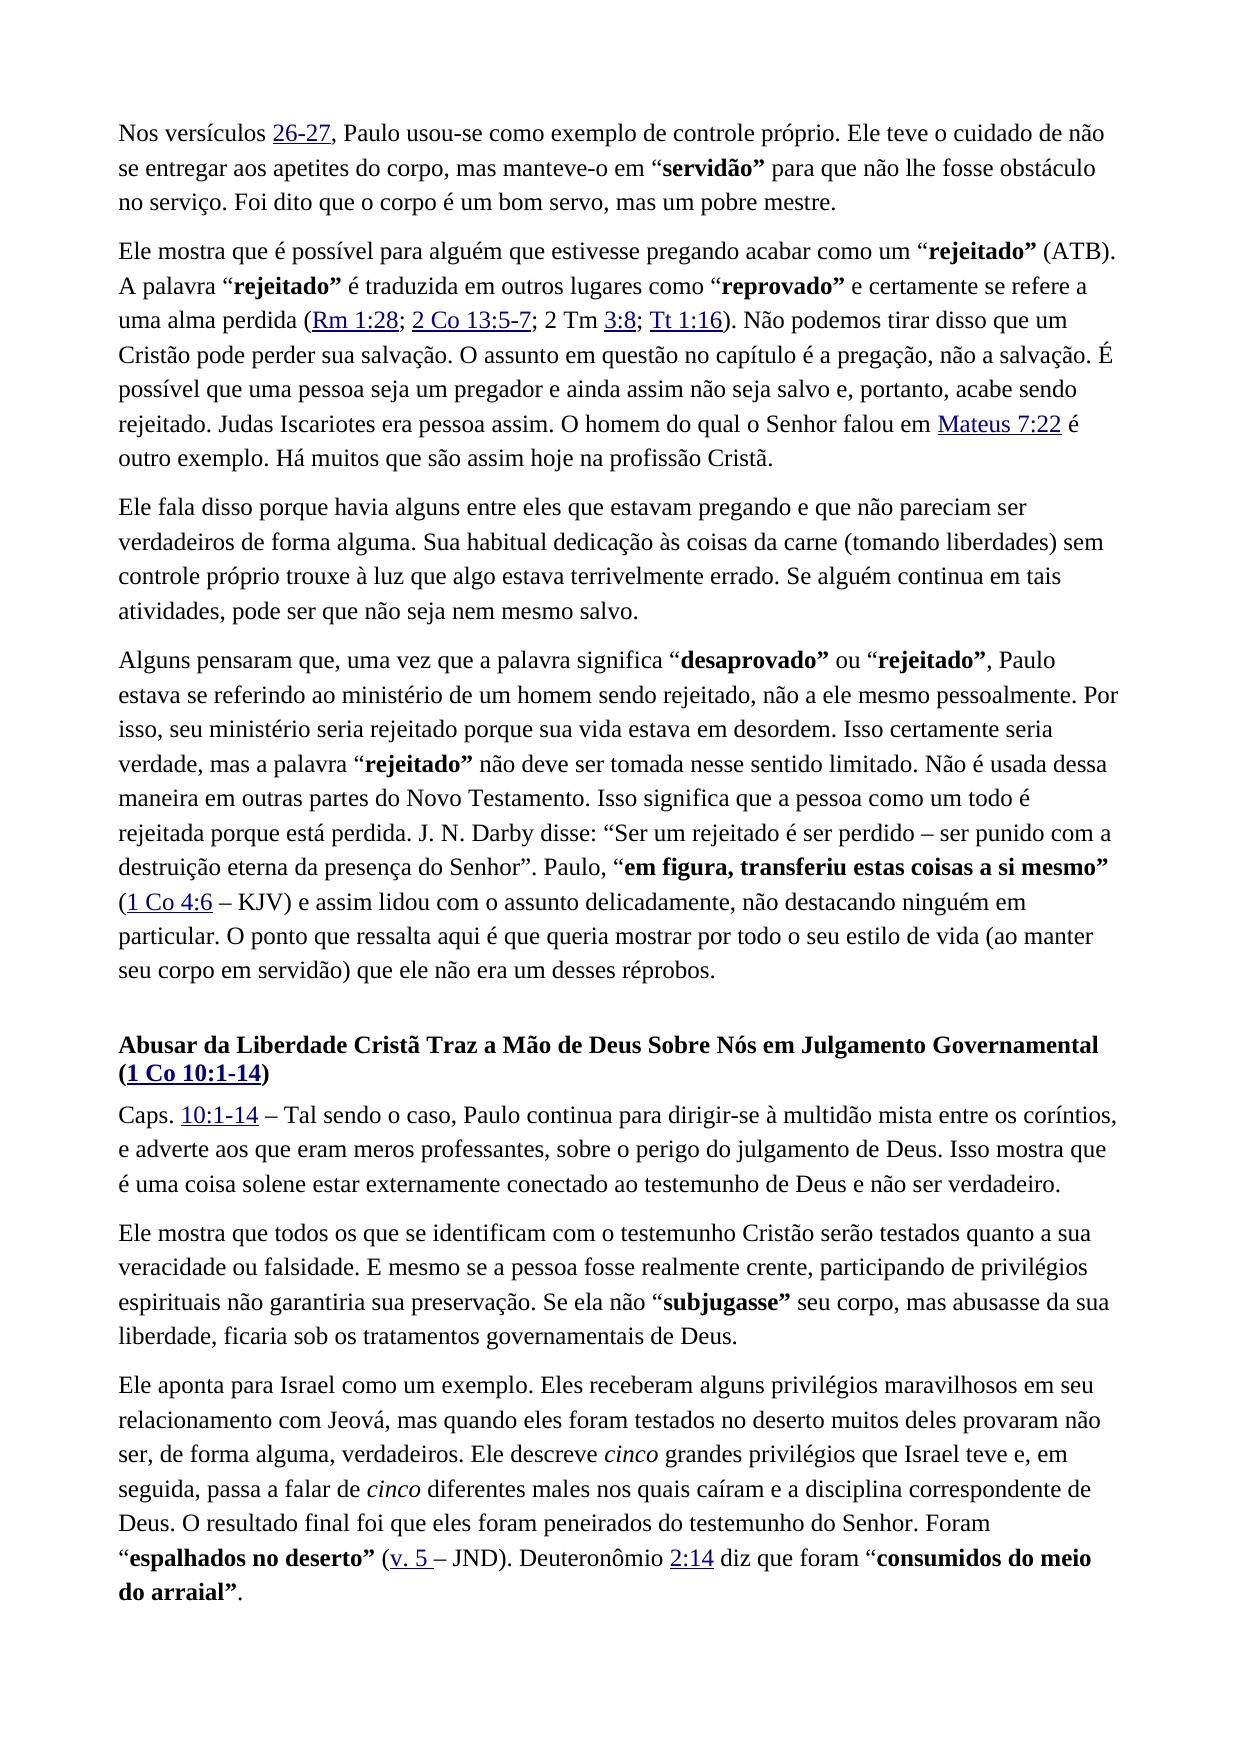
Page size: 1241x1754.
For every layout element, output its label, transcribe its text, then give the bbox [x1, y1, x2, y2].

subtitle Abusar da Liberdade Cristã Traz a Mão de Deus Sobre Nós em Julgamento Governamental (1 Co 10:1-14) [118, 1030, 1122, 1087]
text Alguns pensaram que, uma vez que a palavra significa “desaprovado” ou “rejeitado”, Paulo estava se referindo ao ministério de um homem sendo rejeitado, não a ele mesmo pessoalmente. Por isso, seu ministério seria rejeitado porque sua vida estava em desordem. Isso certamente seria verdade, mas a palavra “rejeitado” não deve ser tomada nesse sentido limitado. Não é usada dessa maneira em outras partes do Novo Testamento. Isso significa que a pessoa como um todo é rejeitada porque está perdida. J. N. Darby disse: “Ser um rejeitado é ser perdido – ser punido com a destruição eterna da presença do Senhor”. Paulo, “em figura, transferiu estas coisas a si mesmo” (1 Co 4:6 – KJV) e assim lidou com o assunto delicadamente, não destacando ninguém em particular. O ponto que ressalta aqui é que queria mostrar por todo o seu estilo de vida (ao manter seu corpo em servidão) que ele não era um desses réprobos. [118, 645, 1122, 984]
text Nos versículos 26-27, Paulo usou-se como exemplo de controle próprio. Ele teve o cuidado de não se entregar aos apetites do corpo, mas manteve-o em “servidão” para que não lhe fosse obstáculo no serviço. Foi dito que o corpo é um bom servo, mas um pobre mestre. [118, 118, 1122, 216]
text Ele mostra que é possível para alguém que estivesse pregando acabar como um “rejeitado” (ATB). A palavra “rejeitado” é traduzida em outros lugares como “reprovado” e certamente se refere a uma alma perdida (Rm 1:28; 2 Co 13:5-7; 2 Tm 3:8; Tt 1:16). Não podemos tirar disso que um Cristão pode perder sua salvação. O assunto em questão no capítulo é a pregação, não a salvação. É possível que uma pessoa seja um pregador e ainda assim não seja salvo e, portanto, acabe sendo rejeitado. Judas Iscariotes era pessoa assim. O homem do qual o Senhor falou em Mateus 7:22 é outro exemplo. Há muitos que são assim hoje na profissão Cristã. [118, 236, 1122, 472]
text Ele aponta para Israel como um exemplo. Eles receberam alguns privilégios maravilhosos em seu relacionamento com Jeová, mas quando eles foram testados no deserto muitos deles provaram não ser, de forma alguma, verdadeiros. Ele descreve cinco grandes privilégios que Israel teve e, em seguida, passa a falar de cinco diferentes males nos quais caíram e a disciplina correspondente de Deus. O resultado final foi que eles foram peneirados do testemunho do Senhor. Foram “espalhados no deserto” (v. 5 – JND). Deuteronômio 2:14 diz que foram “consumidos do meio do arraial”. [118, 1371, 1122, 1606]
text Ele mostra que todos os que se identificam com o testemunho Cristão serão testados quanto a sua veracidade ou falsidade. E mesmo se a pessoa fosse realmente crente, participando de privilégios espirituais não garantiria sua preservação. Se ela não “subjugasse” seu corpo, mas abusasse da sua liberdade, ficaria sob os tratamentos governamentais de Deus. [118, 1218, 1122, 1350]
text Ele fala disso porque havia alguns entre eles que estavam pregando e que não pareciam ser verdadeiros de forma alguma. Sua habitual dedicação às coisas da carne (tomando liberdades) sem controle próprio trouxe à luz que algo estava terrivelmente errado. Se alguém continua em tais atividades, pode ser que não seja nem mesmo salvo. [118, 492, 1122, 625]
text Caps. 10:1-14 – Tal sendo o caso, Paulo continua para dirigir-se à multidão mista entre os coríntios, e adverte aos que eram meros professantes, sobre o perigo do julgamento de Deus. Isso mostra que é uma coisa solene estar externamente conectado ao testemunho de Deus e não ser verdadeiro. [118, 1100, 1122, 1197]
